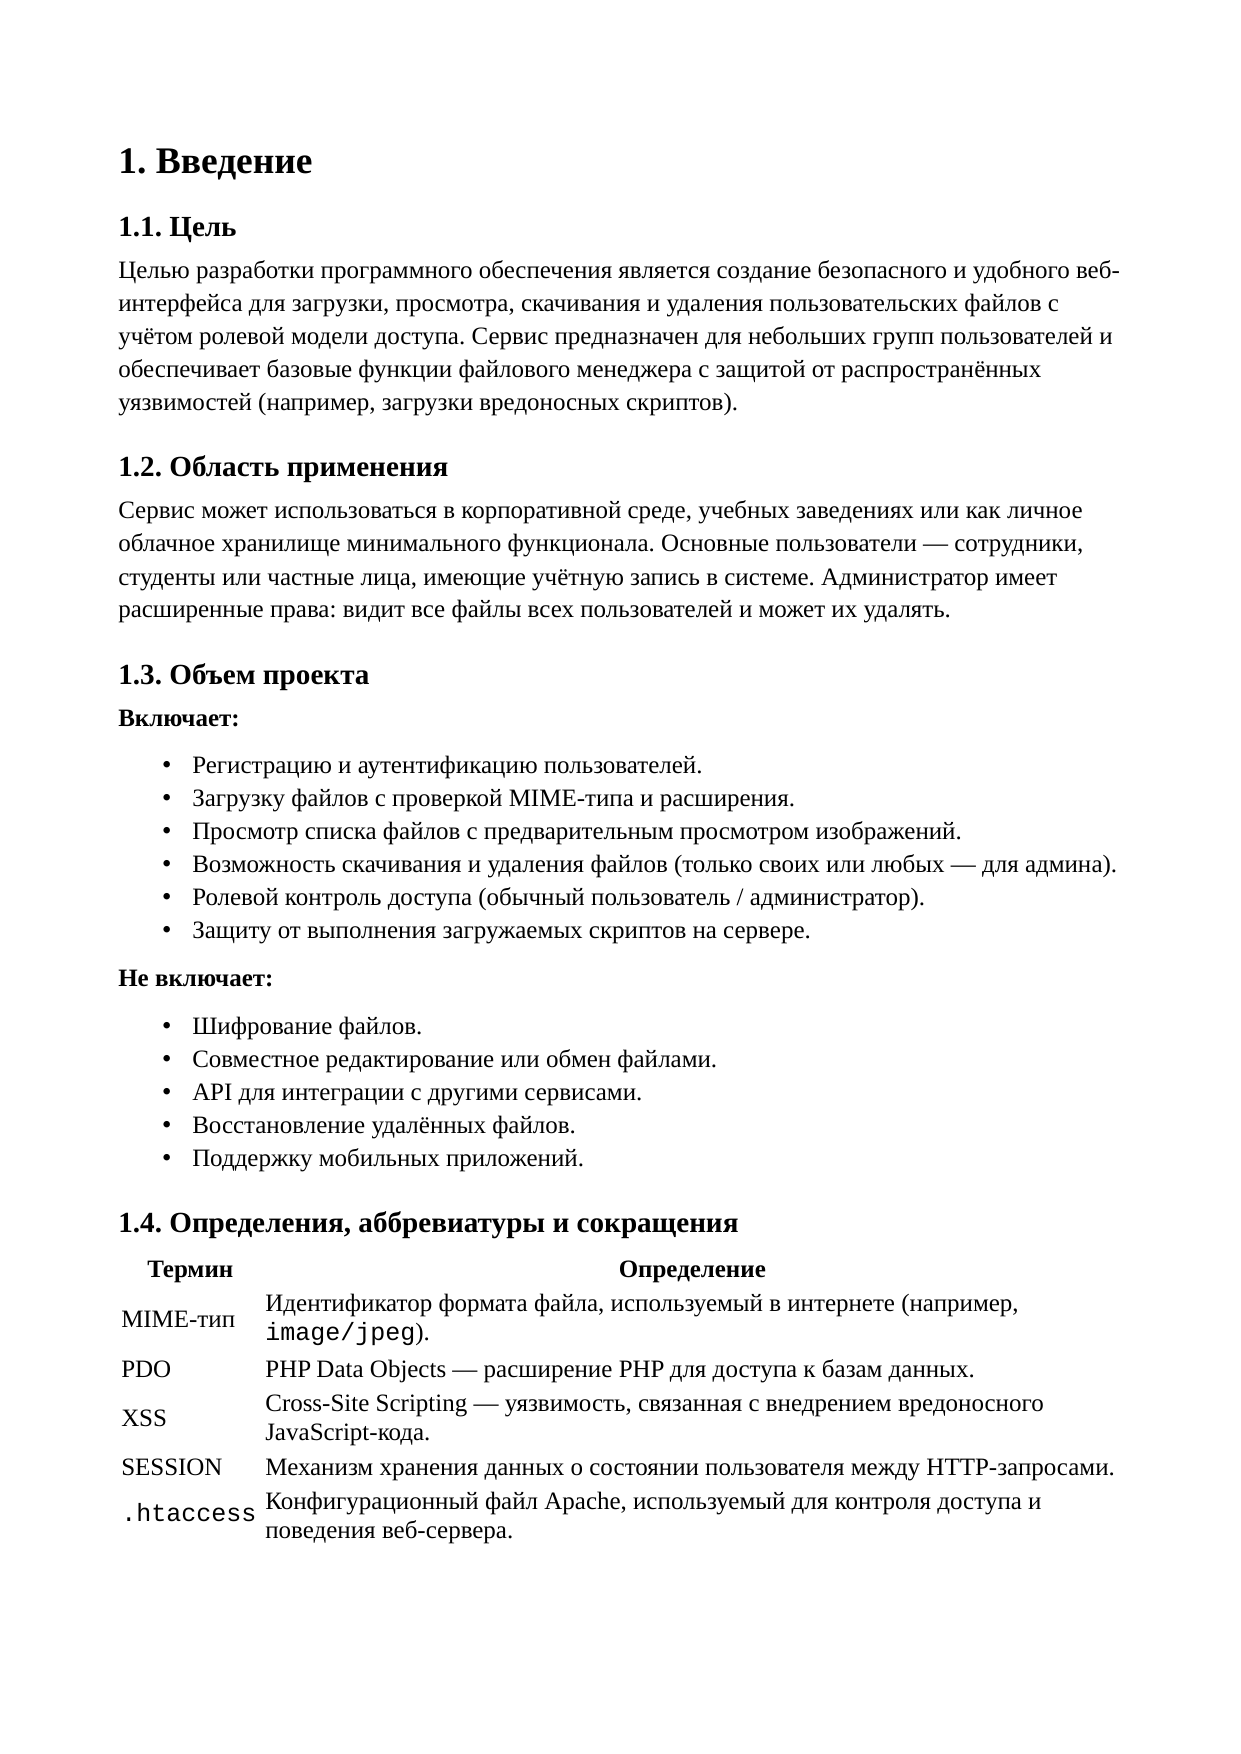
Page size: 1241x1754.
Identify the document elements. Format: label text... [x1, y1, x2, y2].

subtitle 1. Введение [118, 139, 1122, 182]
subtitle 1.2. Область применения [118, 449, 1122, 483]
table_header Термин [118, 1251, 262, 1286]
list Регистрацию и аутентификацию пользователей. [162, 750, 1122, 779]
list Защиту от выполнения загружаемых скриптов на сервере. [162, 916, 1122, 944]
subtitle 1.4. Определения, аббревиатуры и сокращения [118, 1205, 1122, 1238]
table_cell Идентификатор формата файла, используемый в интернете (например, image/jpeg). [262, 1286, 1122, 1351]
list API для интеграции с другими сервисами. [162, 1077, 1122, 1106]
table_cell PDO [118, 1351, 262, 1386]
list Совместное редактирование или обмен файлами. [162, 1044, 1122, 1072]
table_header Определение [262, 1251, 1122, 1286]
text Включает: [118, 703, 1122, 732]
list Ролевой контроль доступа (обычный пользователь / администратор). [162, 882, 1122, 911]
list Просмотр списка файлов с предварительным просмотром изображений. [162, 816, 1122, 845]
table_cell Cross-Site Scripting — уязвимость, связанная с внедрением вредоносного JavaScript-кода. [262, 1386, 1122, 1449]
table_cell Механизм хранения данных о состоянии пользователя между HTTP-запросами. [262, 1449, 1122, 1483]
table_cell PHP Data Objects — расширение PHP для доступа к базам данных. [262, 1351, 1122, 1386]
table_cell MIME-тип [118, 1286, 262, 1351]
text Не включает: [118, 963, 1122, 992]
list Восстановление удалённых файлов. [162, 1110, 1122, 1138]
table_cell XSS [118, 1386, 262, 1449]
list Поддержку мобильных приложений. [162, 1143, 1122, 1172]
table_cell .htaccess [118, 1484, 262, 1547]
table_cell SESSION [118, 1449, 262, 1483]
subtitle 1.3. Объем проекта [118, 657, 1122, 690]
subtitle 1.1. Цель [118, 209, 1122, 243]
list Шифрование файлов. [162, 1011, 1122, 1039]
list Загрузку файлов с проверкой MIME-типа и расширения. [162, 783, 1122, 812]
text Целью разработки программного обеспечения является создание безопасного и удобного веб-интерфейса для загрузки, просмотра, скачивания и удаления пользовательских файлов с учётом ролевой модели доступа. Сервис предназначен для небольших групп пользователей и обеспечивает базовые функции файлового менеджера с защитой от распространённых уязвимостей (например, загрузки вредоносных скриптов). [118, 255, 1122, 416]
text Сервис может использоваться в корпоративной среде, учебных заведениях или как личное облачное хранилище минимального функционала. Основные пользователи — сотрудники, студенты или частные лица, имеющие учётную запись в системе. Администратор имеет расширенные права: видит все файлы всех пользователей и может их удалять. [118, 496, 1122, 623]
list Возможность скачивания и удаления файлов (только своих или любых — для админа). [162, 849, 1122, 878]
table_cell Конфигурационный файл Apache, используемый для контроля доступа и поведения веб-сервера. [262, 1484, 1122, 1547]
